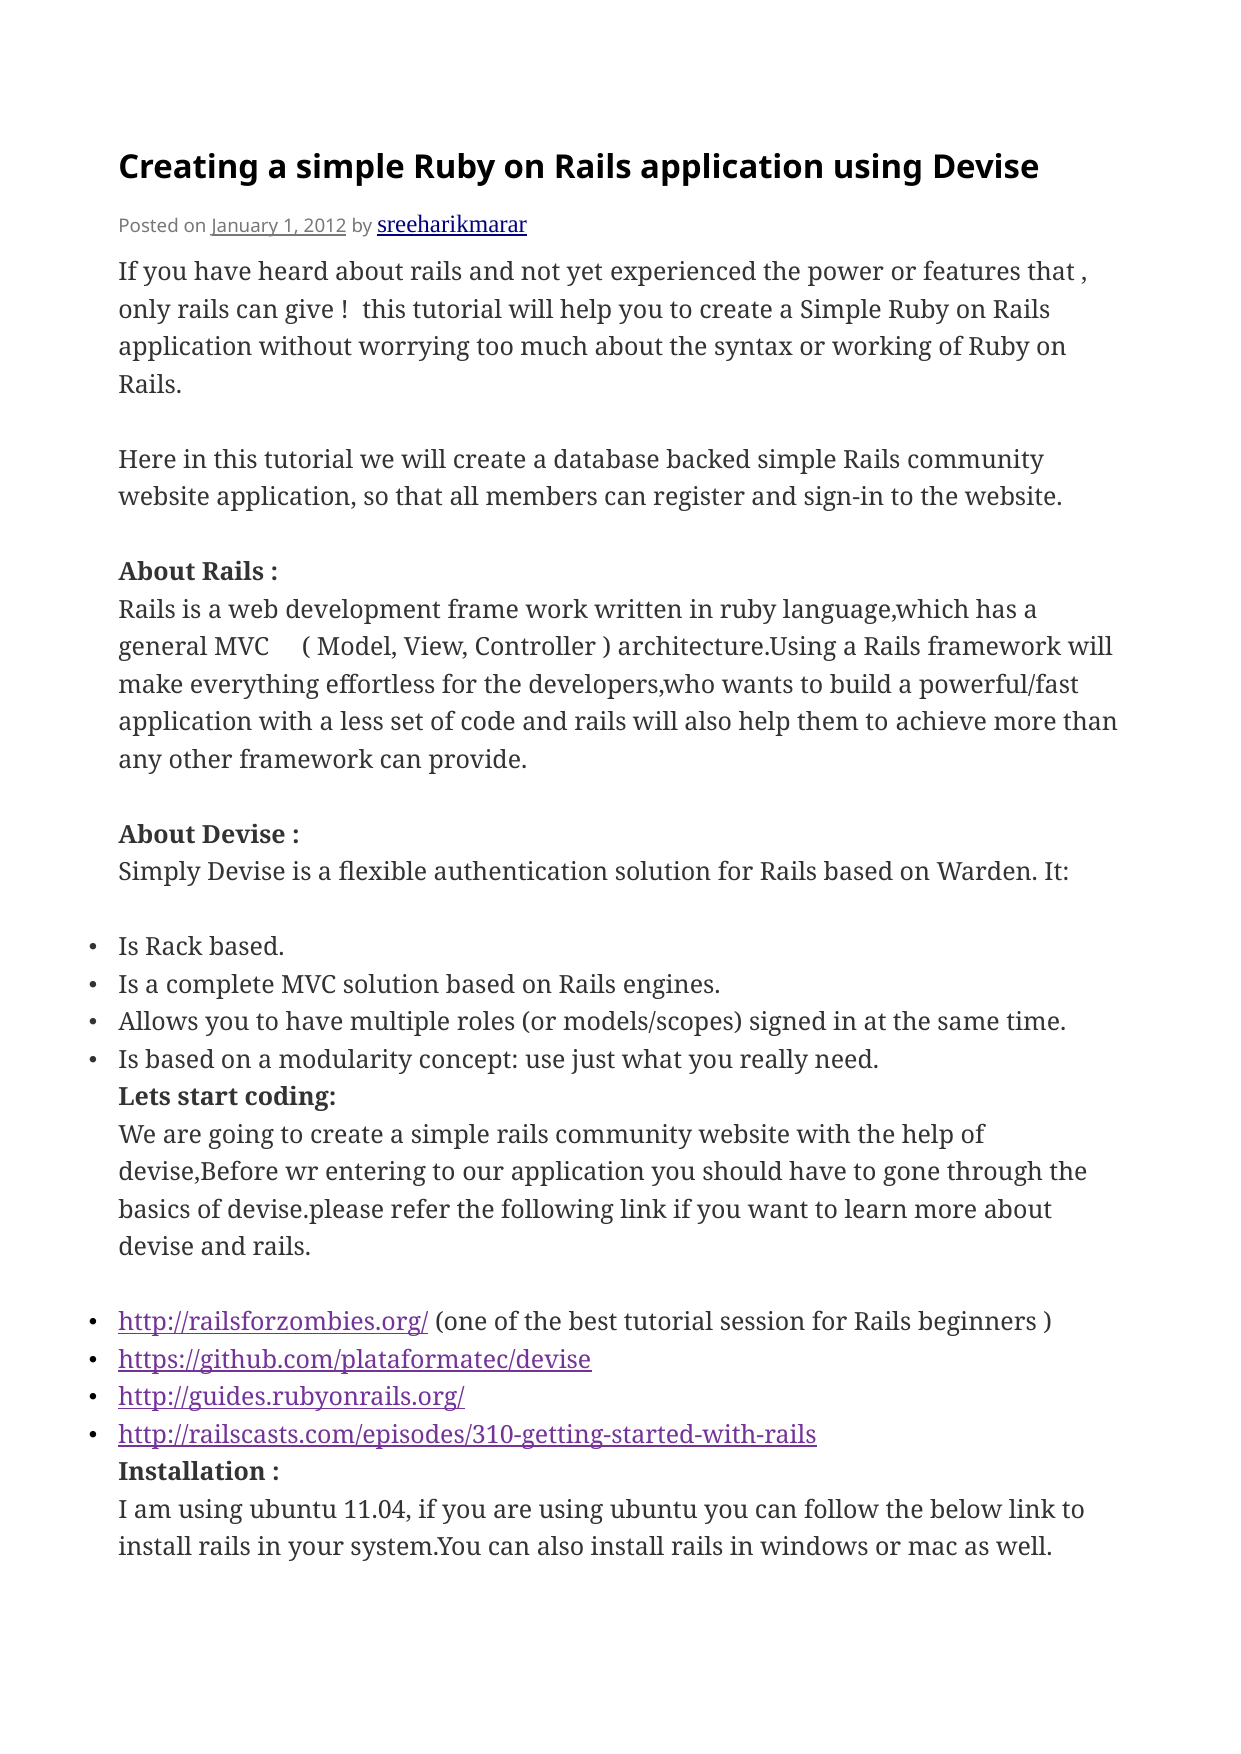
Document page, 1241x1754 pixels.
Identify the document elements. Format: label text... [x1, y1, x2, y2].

list http://railsforzombies.org/ (one of the best tutorial session for Rails beginners ) [118, 1300, 1122, 1338]
text Installation : [118, 1450, 1122, 1488]
list Is based on a modularity concept: use just what you really need. [118, 1038, 1122, 1075]
list Allows you to have multiple roles (or models/scopes) signed in at the same time. [118, 1000, 1122, 1038]
text About Devise : [118, 813, 1122, 850]
subtitle Creating a simple Ruby on Rails application using Devise [118, 143, 1122, 188]
text Simply Devise is a flexible authentication solution for Rails based on Warden. It: [118, 850, 1122, 888]
list http://guides.rubyonrails.org/ [118, 1375, 1122, 1413]
text We are going to create a simple rails community website with the help of devise,Before wr entering to our application you should have to gone through the basics of devise.please refer the following link if you want to learn more about devise and rails. [118, 1113, 1122, 1263]
list http://railscasts.com/episodes/310-getting-started-with-rails [118, 1413, 1122, 1450]
list https://github.com/plataformatec/devise [118, 1338, 1122, 1375]
text I am using ubuntu 11.04, if you are using ubuntu you can follow the below link to install rails in your system.You can also install rails in windows or mac as well. [118, 1488, 1122, 1563]
text Lets start coding: [118, 1075, 1122, 1113]
text About Rails : [118, 550, 1122, 588]
list Is Rack based. [118, 925, 1122, 963]
text Here in this tutorial we will create a database backed simple Rails community website application, so that all members can register and sign-in to the website. [118, 438, 1122, 513]
text Posted on January 1, 2012 by sreeharikmarar [118, 200, 1122, 238]
text If you have heard about rails and not yet experienced the power or features that , only rails can give ! this tutorial will help you to create a Simple Ruby on Rails application without worrying too much about the syntax or working of Ruby on Rails. [118, 250, 1122, 400]
text Rails is a web development frame work written in ruby language,which has a general MVC ( Model, View, Controller ) architecture.Using a Rails framework will make everything effortless for the developers,who wants to build a powerful/fast application with a less set of code and rails will also help them to achieve more than any other framework can provide. [118, 588, 1122, 775]
list Is a complete MVC solution based on Rails engines. [118, 963, 1122, 1000]
